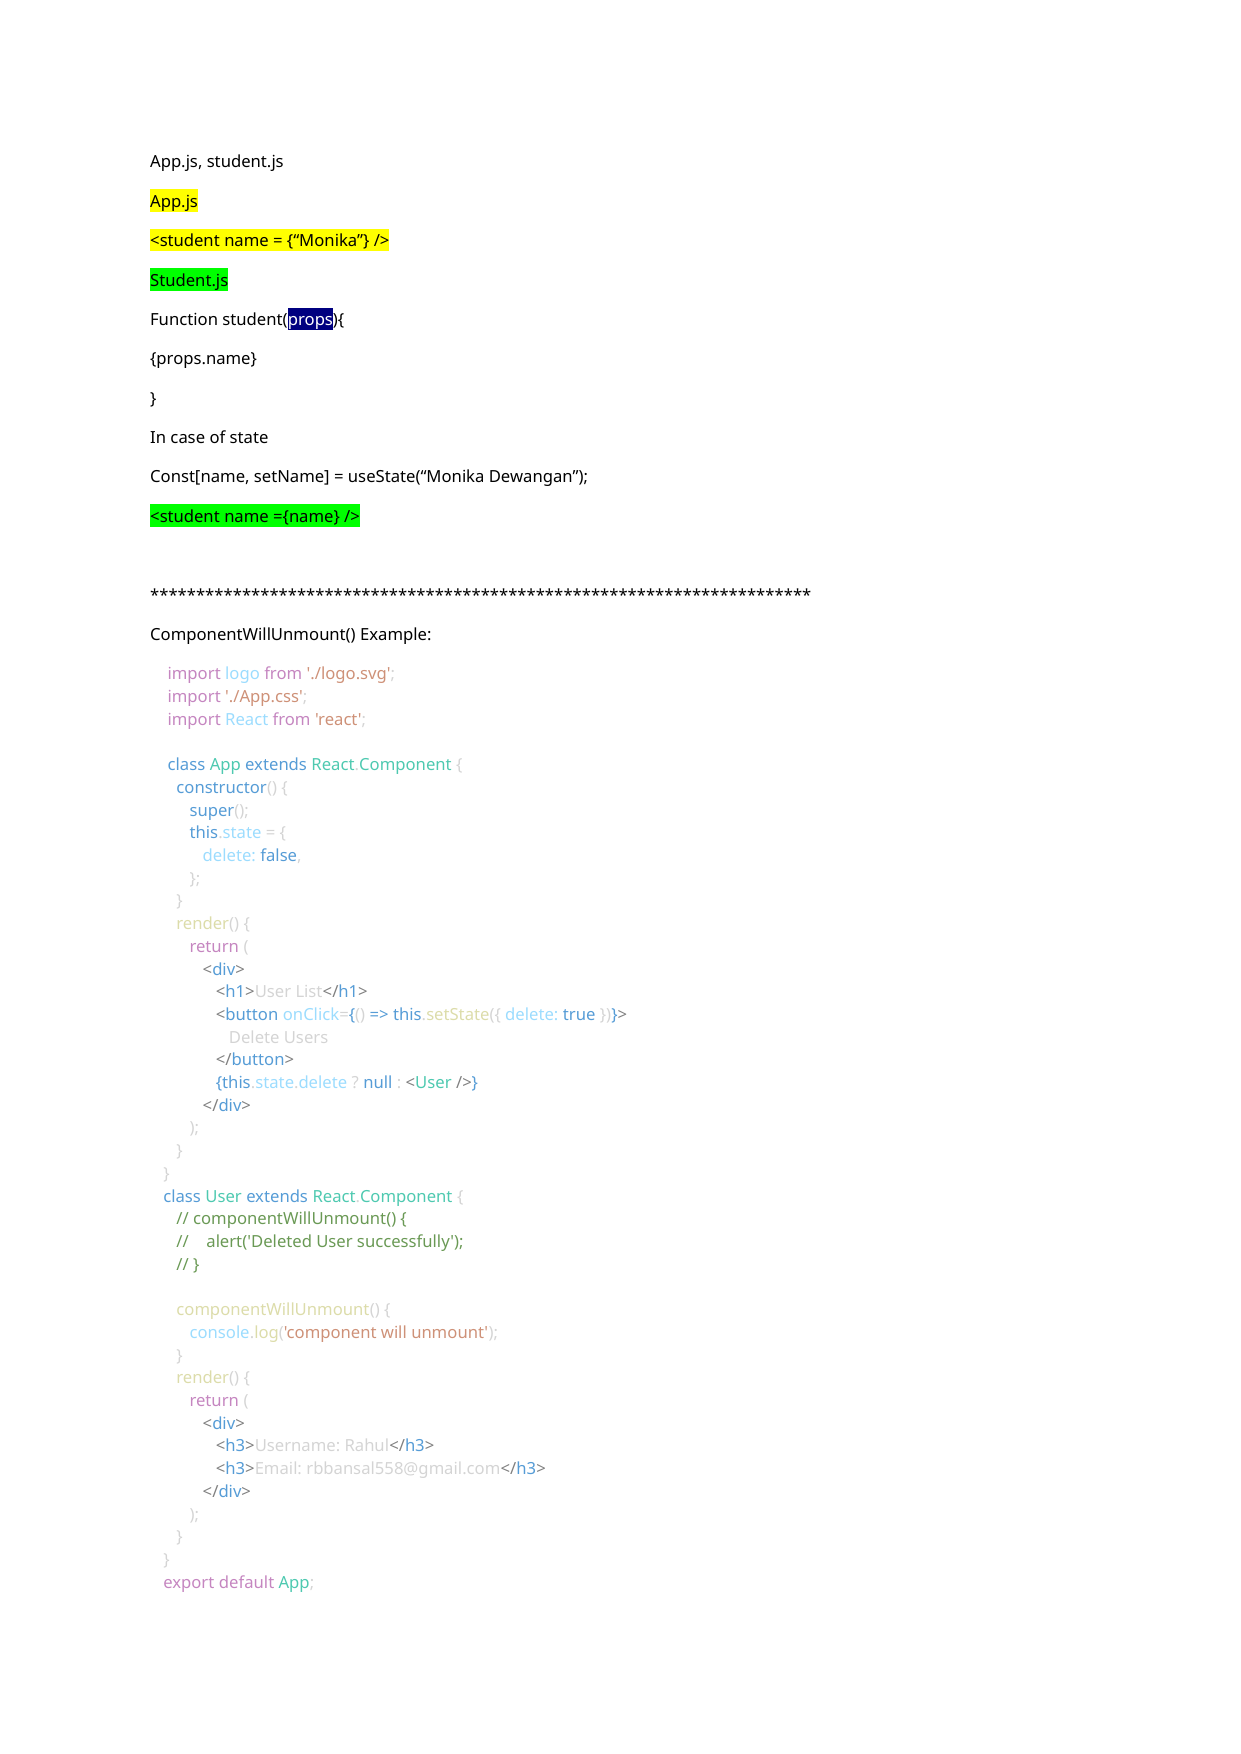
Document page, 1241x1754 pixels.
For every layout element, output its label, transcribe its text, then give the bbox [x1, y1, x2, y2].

text import './App.css'; [150, 684, 1090, 707]
text {this.state.delete ? null : <User />} [150, 1071, 1090, 1093]
text <student name = {“Monika”} /> [150, 229, 1090, 251]
text ************************************************************************ [150, 583, 1090, 606]
text constructor() { [150, 775, 1090, 798]
text <h3>Email: rbbansal558@gmail.com</h3> [150, 1457, 1090, 1479]
text class User extends React.Component { [150, 1184, 1090, 1207]
text </button> [150, 1048, 1090, 1071]
text ComponentWillUnmount() Example: [150, 622, 1090, 645]
text Const[name, setName] = useState(“Monika Dewangan”); [150, 465, 1090, 488]
text } [150, 1547, 1090, 1570]
text ); [150, 1116, 1090, 1139]
text Student.js [150, 268, 1090, 291]
text return ( [150, 1388, 1090, 1411]
text // } [150, 1252, 1090, 1275]
text In case of state [150, 426, 1090, 448]
text } [150, 1139, 1090, 1161]
text <div> [150, 957, 1090, 980]
text Delete Users [150, 1025, 1090, 1048]
text {props.name} [150, 347, 1090, 369]
text super(); [150, 798, 1090, 821]
text this.state = { [150, 821, 1090, 843]
text componentWillUnmount() { [150, 1298, 1090, 1320]
text <student name ={name} /> [150, 504, 1090, 527]
text <h1>User List</h1> [150, 980, 1090, 1002]
text render() { [150, 912, 1090, 934]
text <button onClick={() => this.setState({ delete: true })}> [150, 1002, 1090, 1025]
text import logo from './logo.svg'; [150, 662, 1090, 684]
text render() { [150, 1366, 1090, 1388]
text </div> [150, 1093, 1090, 1116]
text export default App; [150, 1570, 1090, 1593]
text class App extends React.Component { [150, 753, 1090, 775]
text }; [150, 866, 1090, 889]
text import React from 'react'; [150, 707, 1090, 730]
text // componentWillUnmount() { [150, 1207, 1090, 1229]
text } [150, 1161, 1090, 1184]
text </div> [150, 1479, 1090, 1502]
text } [150, 1343, 1090, 1366]
text App.js, student.js [150, 150, 1090, 173]
text delete: false, [150, 843, 1090, 866]
text } [150, 1525, 1090, 1547]
text App.js [150, 189, 1090, 212]
text Function student(props){ [150, 307, 1090, 330]
text console.log('component will unmount'); [150, 1320, 1090, 1343]
text } [150, 889, 1090, 912]
text <h3>Username: Rahul</h3> [150, 1434, 1090, 1457]
text <div> [150, 1411, 1090, 1434]
text // alert('Deleted User successfully'); [150, 1229, 1090, 1252]
text } [150, 386, 1090, 409]
text ); [150, 1502, 1090, 1525]
text return ( [150, 934, 1090, 957]
